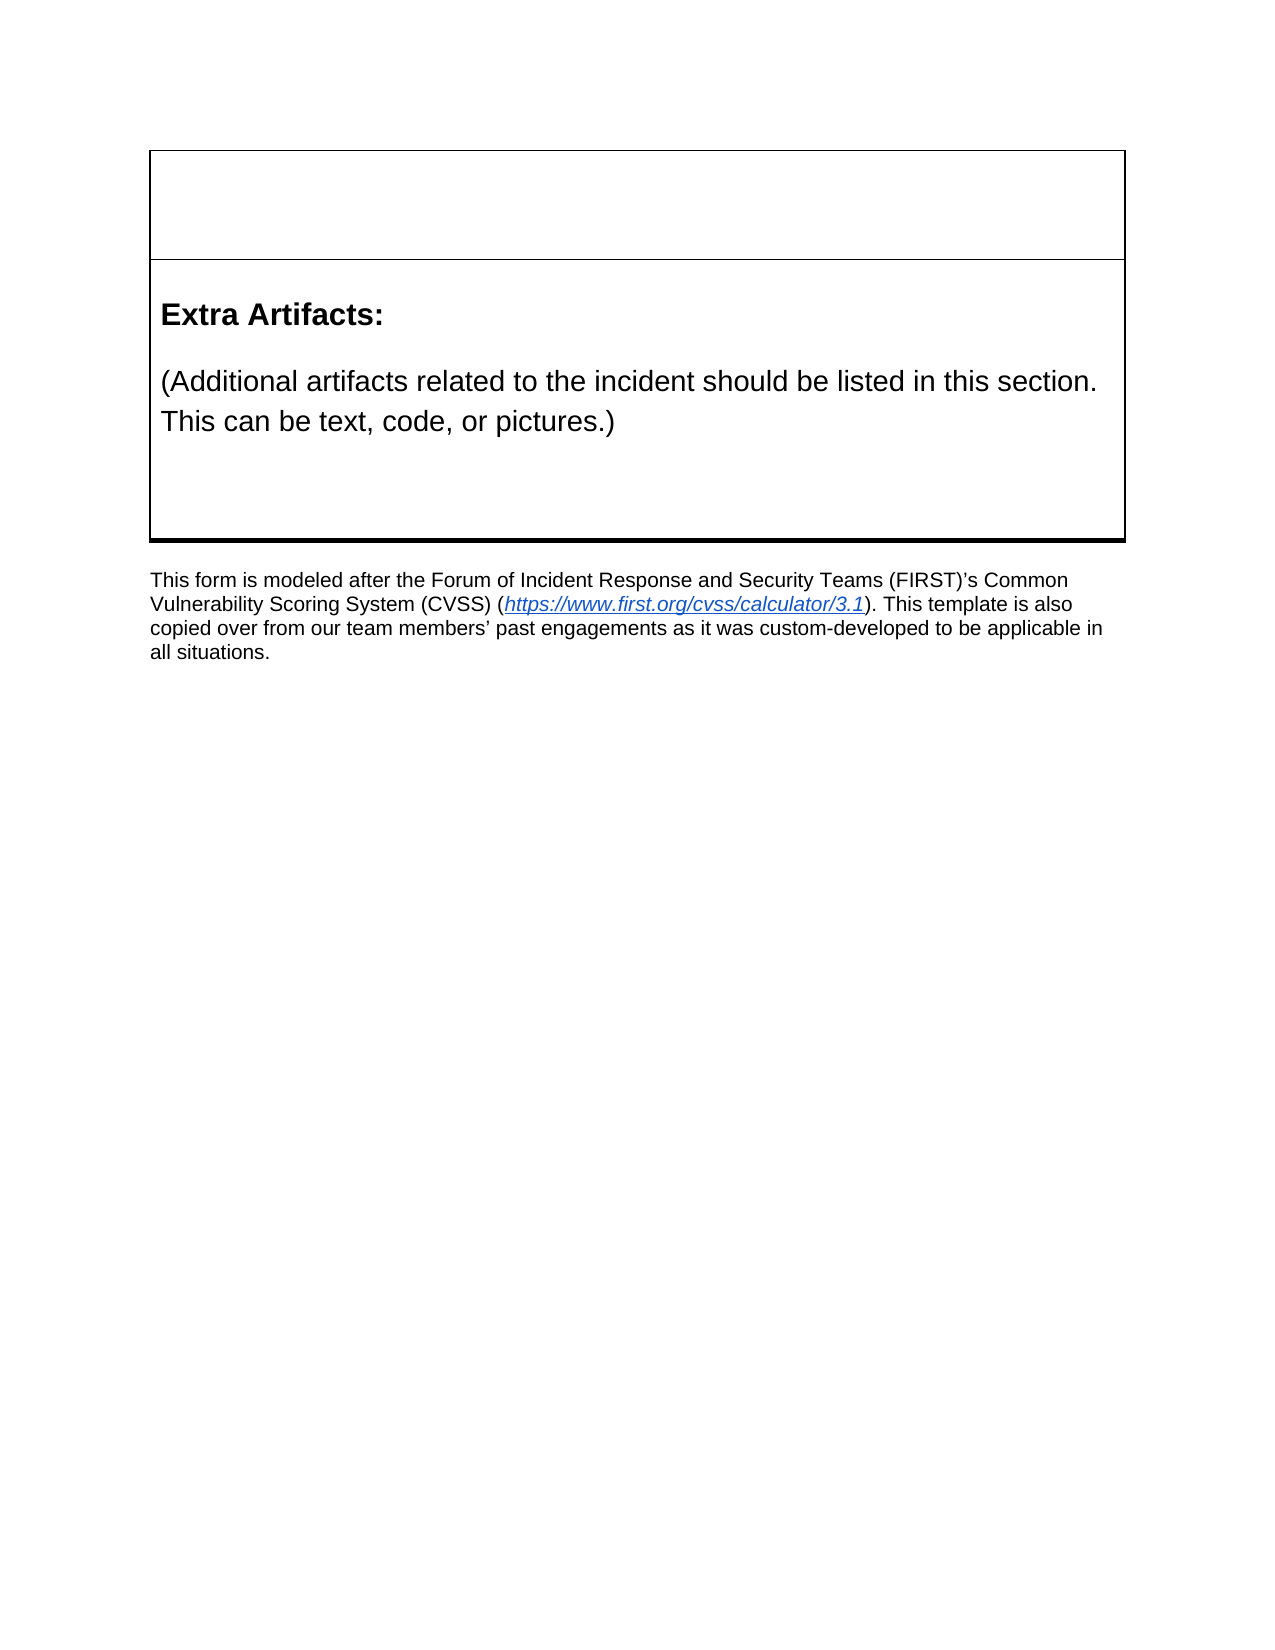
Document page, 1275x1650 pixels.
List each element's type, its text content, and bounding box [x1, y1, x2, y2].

text This form is modeled after the Forum of Incident Response and Security Teams (FIRST)’s Common Vulnerability Scoring System (CVSS) (https://www.first.org/cvss/calculator/3.1). This template is also copied over from our team members’ past engagements as it was custom-developed to be applicable in all situations. [150, 568, 1125, 663]
table_cell Extra Artifacts: (Additional artifacts related to the incident should be listed in this section. This can be text, code, or pictures.) [151, 260, 1124, 538]
table_cell [151, 151, 1124, 259]
